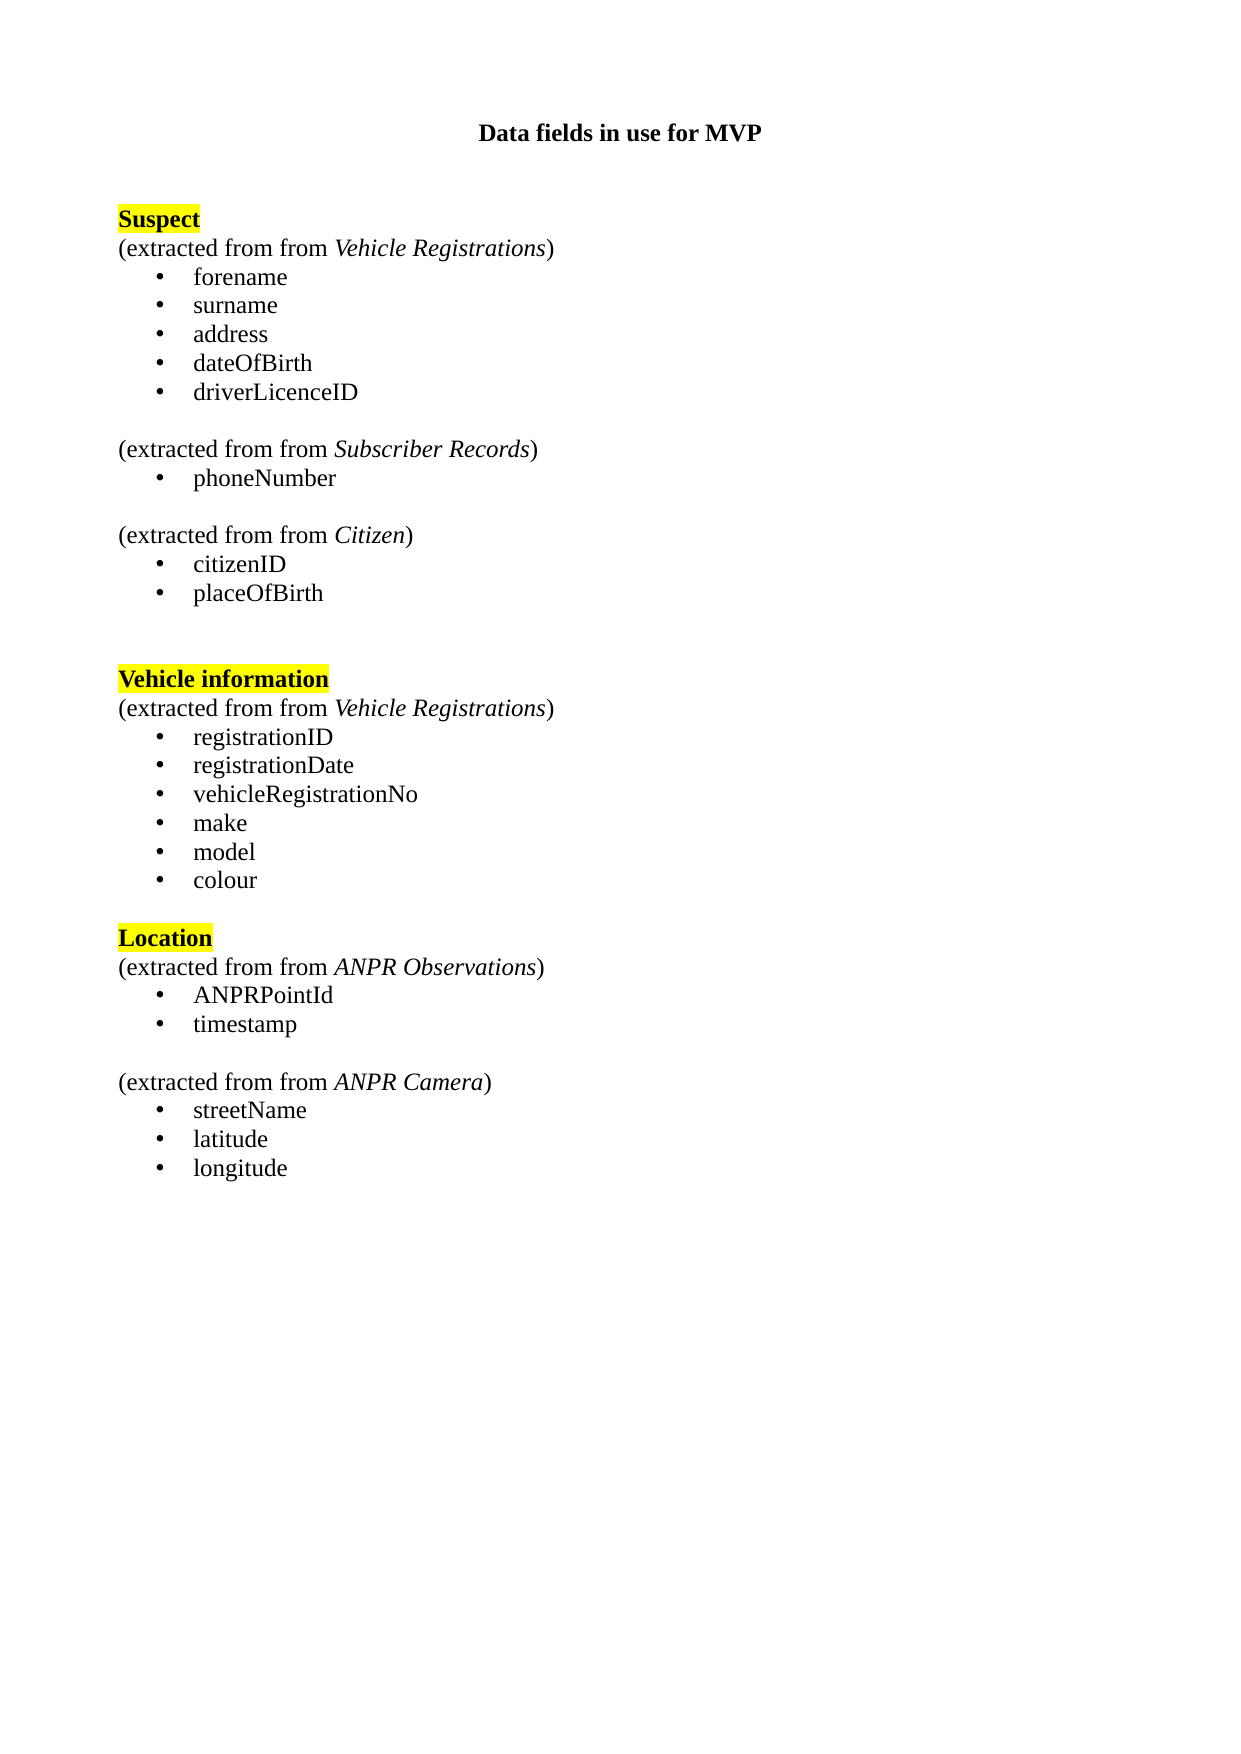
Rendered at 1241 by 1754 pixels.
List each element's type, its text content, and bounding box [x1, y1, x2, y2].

list forename [156, 262, 1122, 291]
text (extracted from from Vehicle Registrations) [118, 693, 1122, 722]
list streetName [156, 1096, 1122, 1124]
list registrationDate [156, 751, 1122, 779]
list phoneNumber [156, 463, 1122, 492]
list colour [156, 866, 1122, 894]
list vehicleRegistrationNo [156, 779, 1122, 808]
list ANPRPointId [156, 981, 1122, 1009]
text (extracted from from Citizen) [118, 521, 1122, 549]
text Vehicle information [118, 664, 1122, 693]
list registrationID [156, 722, 1122, 751]
list address [156, 319, 1122, 348]
list citizenID [156, 549, 1122, 578]
text (extracted from from ANPR Camera) [118, 1067, 1122, 1096]
text Location [118, 923, 1122, 952]
text (extracted from from ANPR Observations) [118, 952, 1122, 981]
text (extracted from from Vehicle Registrations) [118, 233, 1122, 262]
list longitude [156, 1153, 1122, 1182]
list surname [156, 291, 1122, 319]
list timestamp [156, 1009, 1122, 1038]
text Suspect [118, 204, 1122, 233]
list placeOfBirth [156, 578, 1122, 607]
list make [156, 808, 1122, 837]
text Data fields in use for MVP [118, 118, 1122, 147]
text (extracted from from Subscriber Records) [118, 434, 1122, 463]
list model [156, 837, 1122, 866]
list driverLicenceID [156, 377, 1122, 406]
list dateOfBirth [156, 348, 1122, 377]
list latitude [156, 1124, 1122, 1153]
